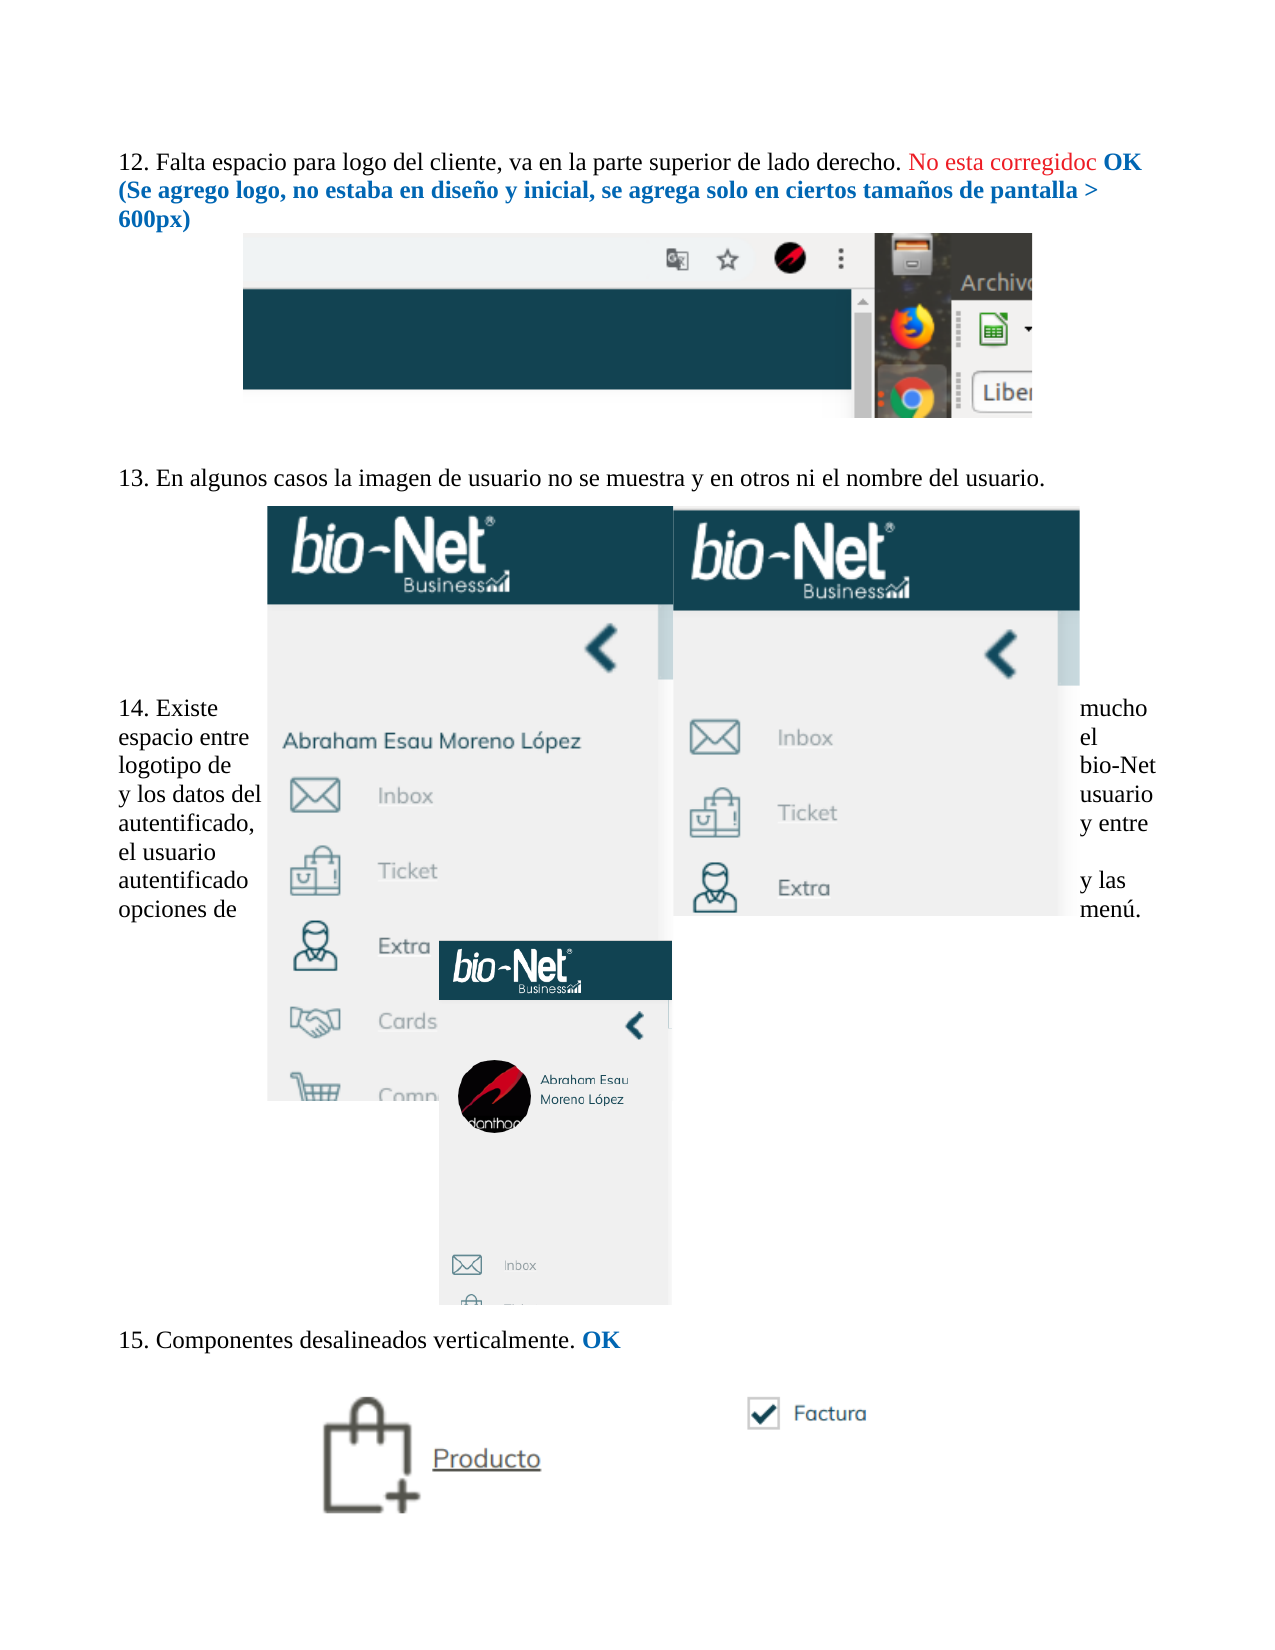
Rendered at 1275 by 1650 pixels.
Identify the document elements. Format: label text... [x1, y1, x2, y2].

text 13. En algunos casos la imagen de usuario no se muestra y en otros ni el nombre del usuario. [118, 463, 1157, 492]
text 14. Existe mucho espacio entre el logotipo de bio-Net y los datos del usuario autentificado, y entre el usuario autentificado y las opciones de menú. [674, 693, 1157, 923]
text 15. Componentes desalineados verticalmente. OK [118, 1326, 1157, 1354]
text 14. Existe mucho espacio entre el logotipo de bio-Net y los datos del usuario autentificado, y entre el usuario autentificado y las opciones de menú. [118, 693, 267, 923]
text 12. Falta espacio para logo del cliente, va en la parte superior de lado derecho. No esta corregidoc OK (Se agrego logo, no estaba en diseño y inicial, se agrega solo en ciertos tamaños de pantalla > 600px) [118, 147, 1157, 233]
